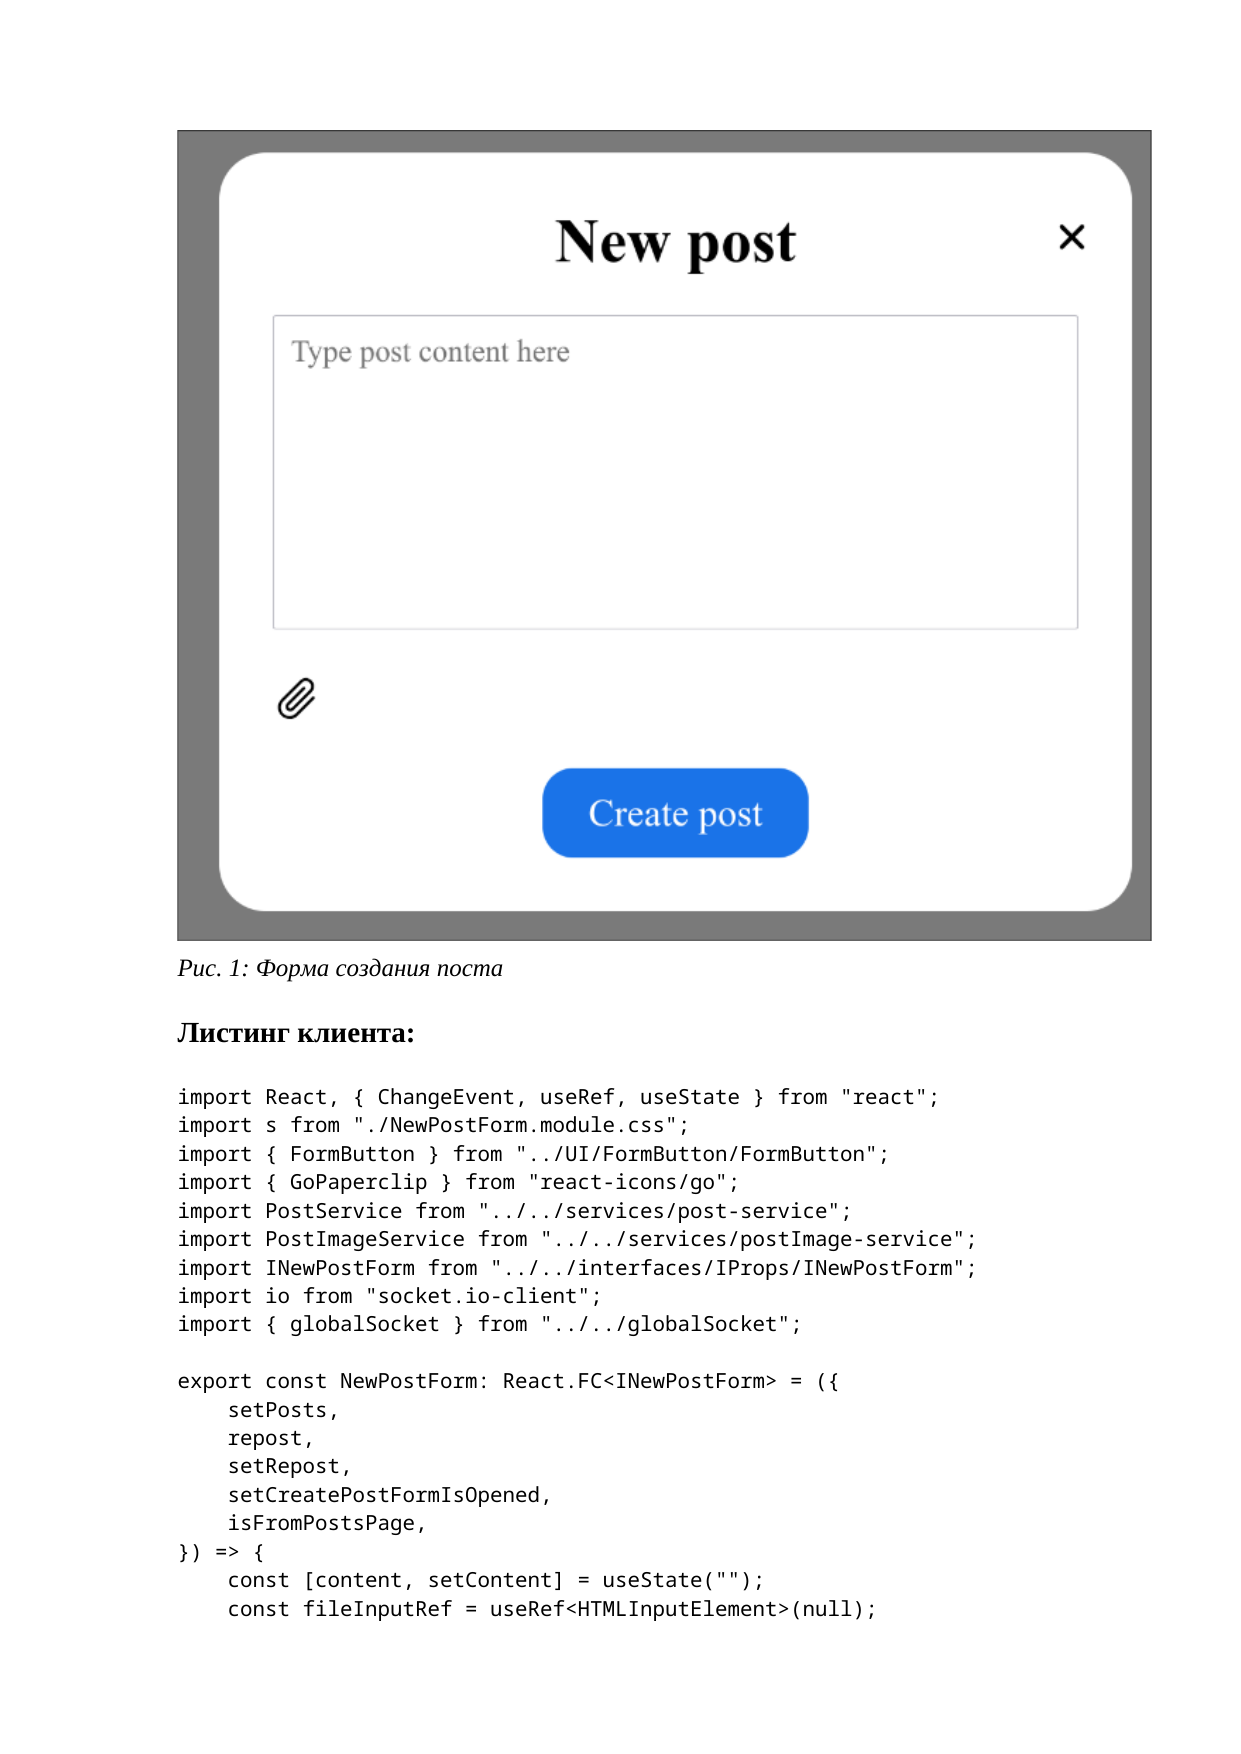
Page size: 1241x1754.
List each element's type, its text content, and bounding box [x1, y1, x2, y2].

text import io from "socket.io-client"; [177, 1281, 1152, 1309]
text isFromPostsPage, [177, 1508, 1152, 1537]
text import INewPostForm from "../../interfaces/IProps/INewPostForm"; [177, 1253, 1152, 1281]
text import PostService from "../../services/post-service"; [177, 1196, 1152, 1224]
text setCreatePostFormIsOpened, [177, 1480, 1152, 1508]
text import { FormButton } from "../UI/FormButton/FormButton"; [177, 1139, 1152, 1167]
text setRepost, [177, 1452, 1152, 1480]
text Листинг клиента: [177, 1015, 1152, 1048]
text import React, { ChangeEvent, useRef, useState } from "react"; [177, 1082, 1152, 1110]
text setPosts, [177, 1395, 1152, 1423]
text }) => { [177, 1537, 1152, 1565]
text import s from "./NewPostForm.module.css"; [177, 1110, 1152, 1139]
text repost, [177, 1423, 1152, 1452]
text import { globalSocket } from "../../globalSocket"; [177, 1309, 1152, 1338]
text const fileInputRef = useRef<HTMLInputElement>(null); [177, 1594, 1152, 1622]
text export const NewPostForm: React.FC<INewPostForm> = ({ [177, 1366, 1152, 1395]
picture [177, 130, 1152, 941]
text import PostImageService from "../../services/postImage-service"; [177, 1224, 1152, 1253]
text import { GoPaperclip } from "react-icons/go"; [177, 1167, 1152, 1196]
text const [content, setContent] = useState(""); [177, 1565, 1152, 1594]
text Рис. 1: Форма создания поста [177, 941, 1152, 981]
